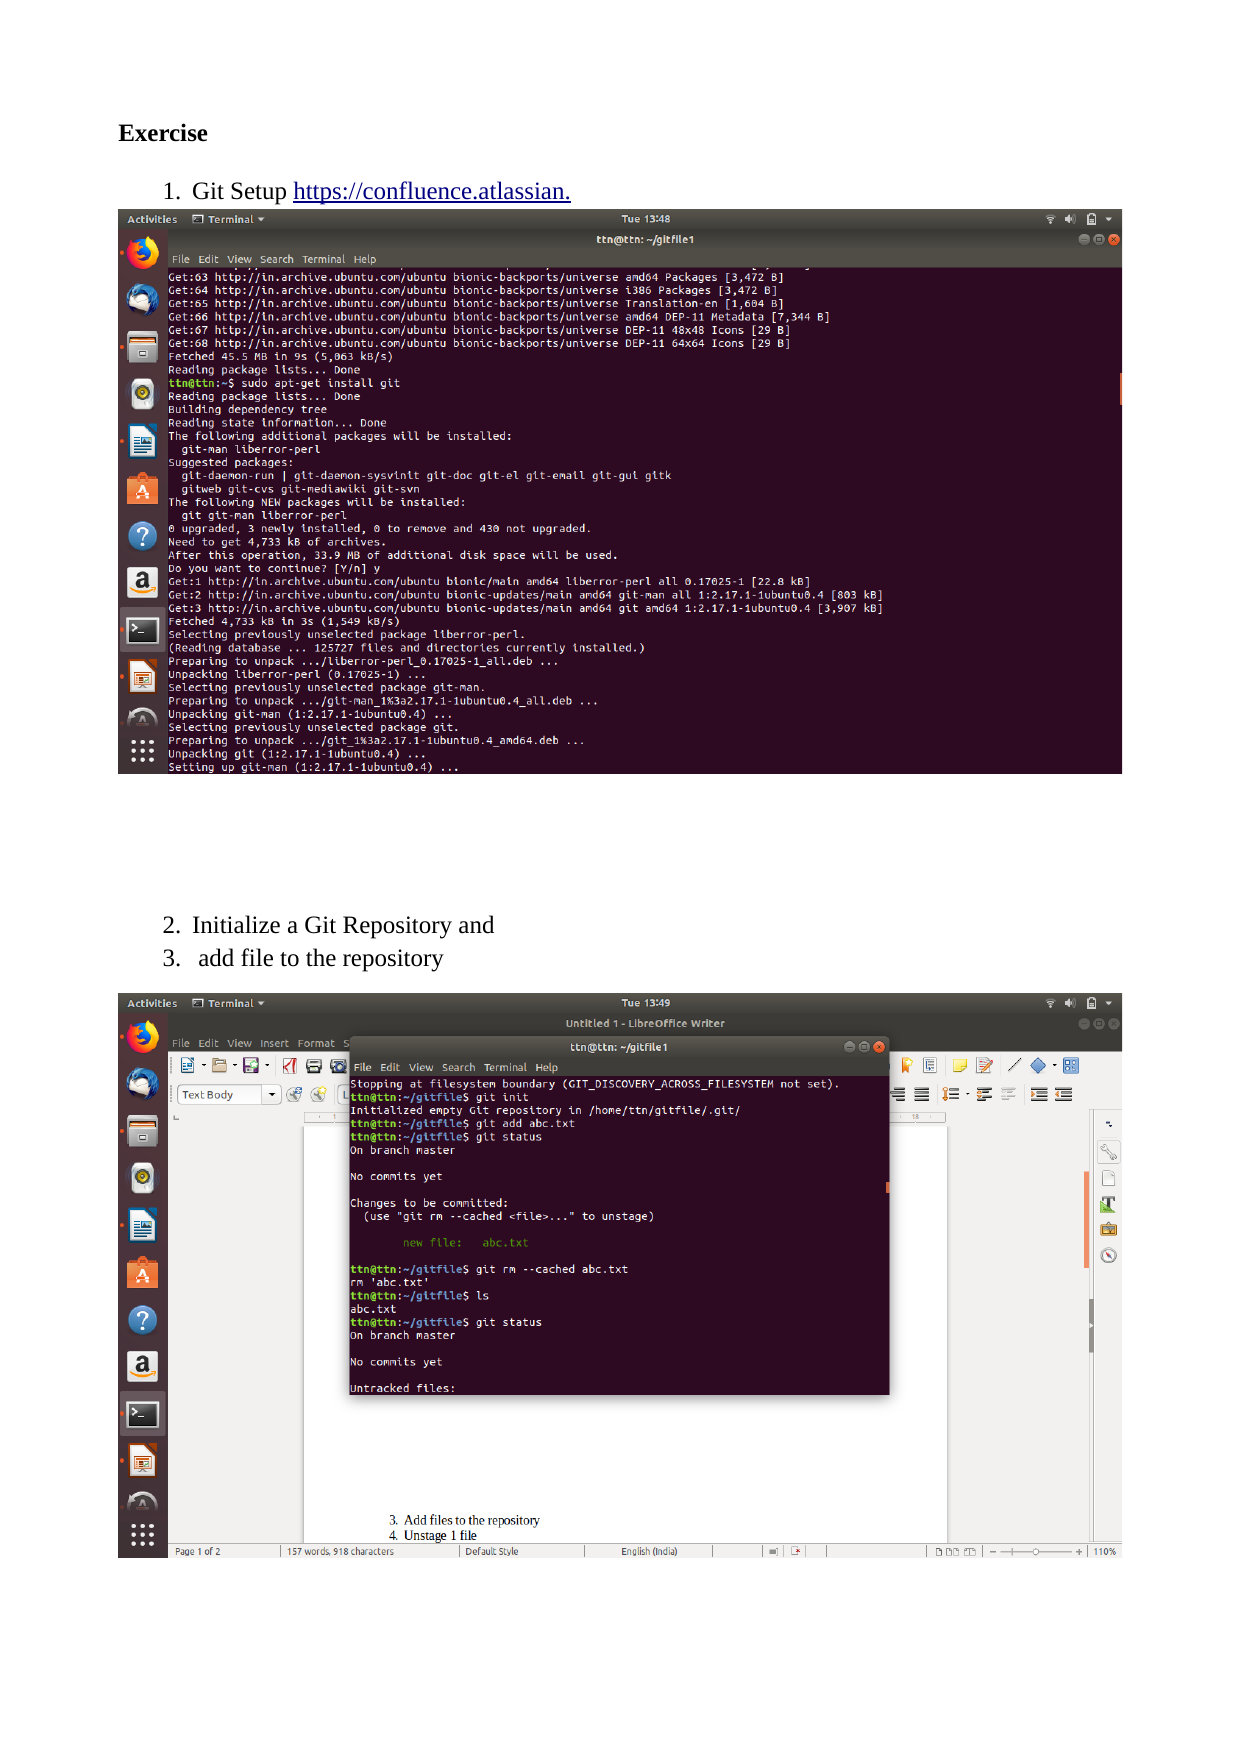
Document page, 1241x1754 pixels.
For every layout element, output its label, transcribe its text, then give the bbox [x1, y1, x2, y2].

text Exercise [118, 118, 1122, 147]
picture [118, 993, 1123, 1558]
list add file to the repository [162, 943, 1122, 972]
list Git Setup https://confluence.atlassian. [162, 176, 1122, 205]
picture [118, 209, 1123, 774]
list Initialize a Git Repository and [162, 910, 1122, 939]
